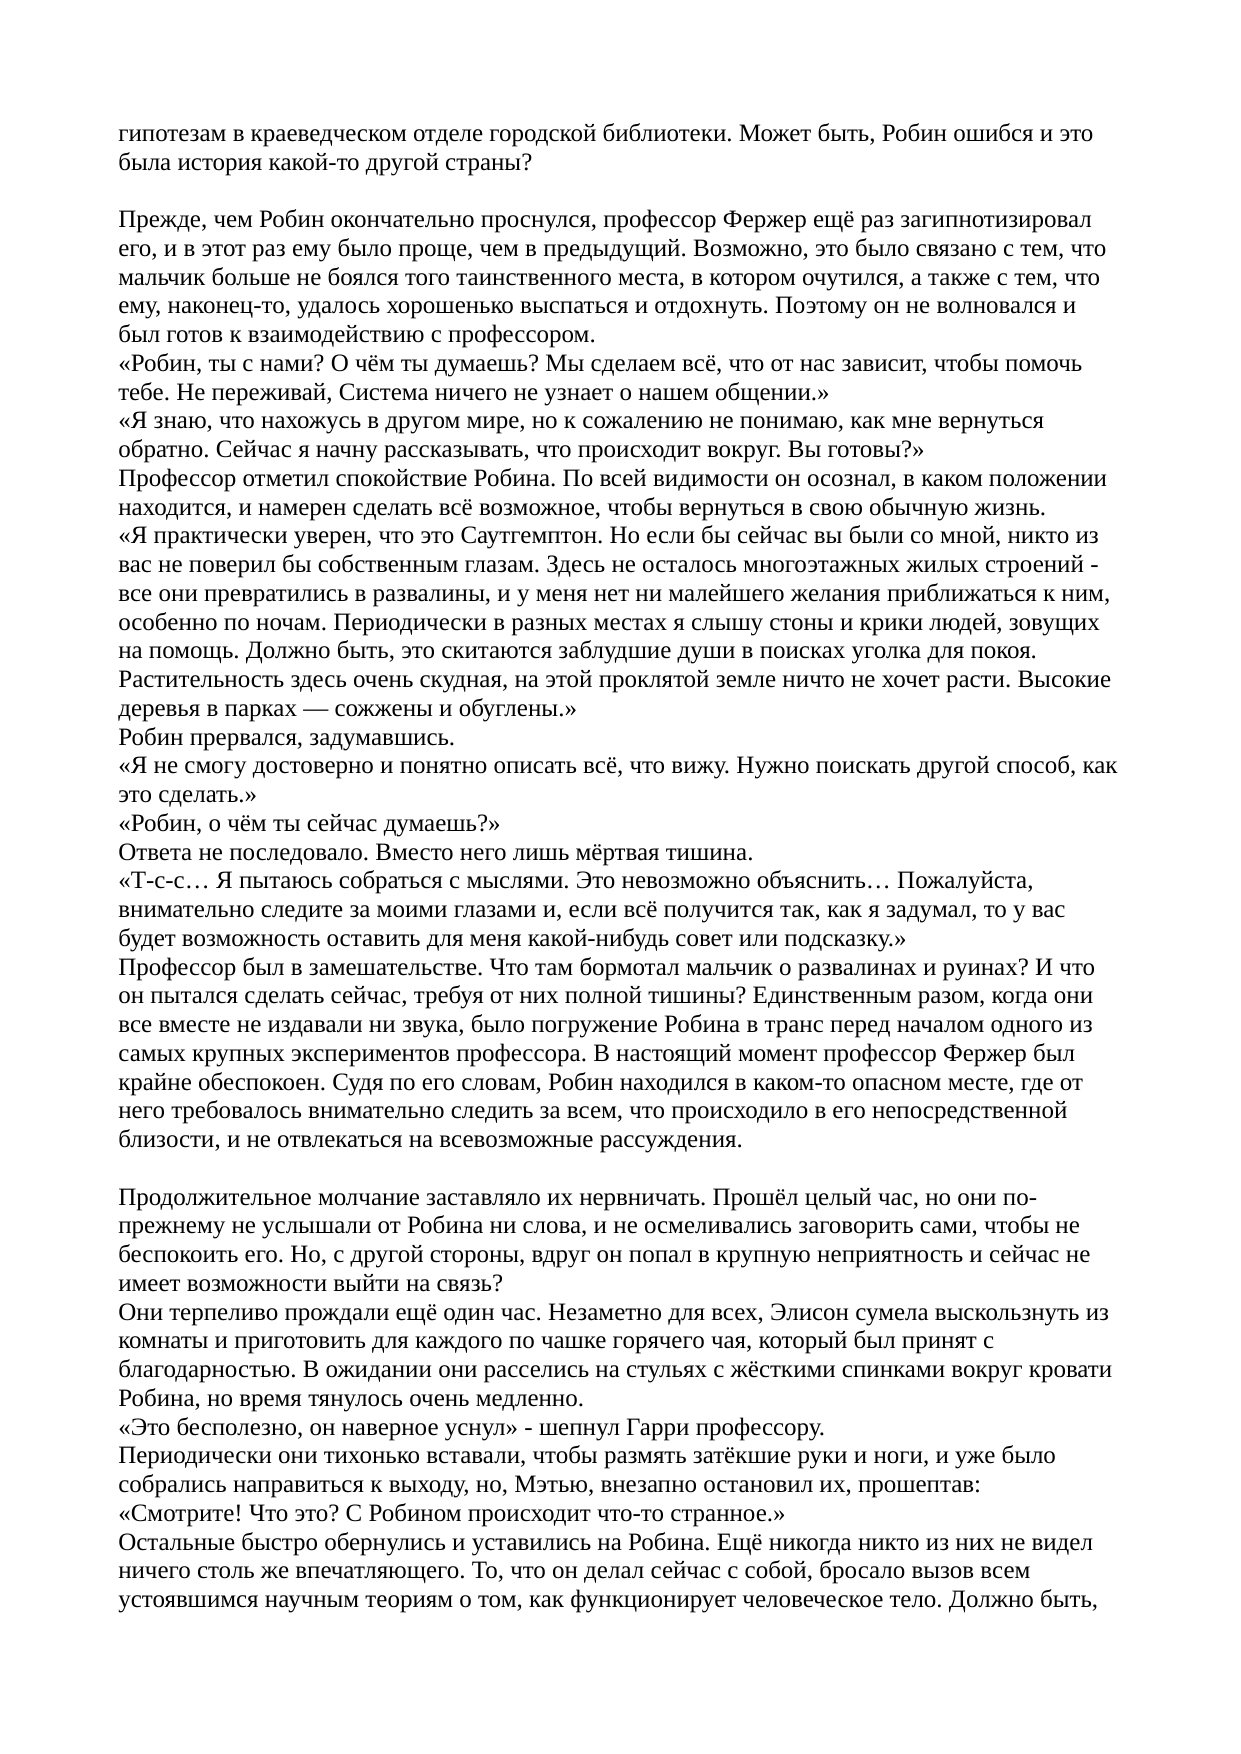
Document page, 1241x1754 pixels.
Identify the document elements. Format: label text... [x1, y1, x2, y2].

text Робин прервался, задумавшись. [118, 722, 1122, 751]
text «Смотрите! Что это? С Робином происходит что-то странное.» [118, 1498, 1122, 1527]
text Профессор отметил спокойствие Робина. По всей видимости он осознал, в каком положении находится, и намерен сделать всё возможное, чтобы вернуться в свою обычную жизнь. [118, 463, 1122, 521]
text Прежде, чем Робин окончательно проснулся, профессор Фержер ещё раз загипнотизировал его, и в этот раз ему было проще, чем в предыдущий. Возможно, это было связано с тем, что мальчик больше не боялся того таинственного места, в котором очутился, а также с тем, что ему, наконец-то, удалось хорошенько выспаться и отдохнуть. Поэтому он не волновался и был готов к взаимодействию с профессором. [118, 204, 1122, 348]
text «Т-с-с… Я пытаюсь собраться с мыслями. Это невозможно объяснить… Пожалуйста, внимательно следите за моими глазами и, если всё получится так, как я задумал, то у вас будет возможность оставить для меня какой-нибудь совет или подсказку.» [118, 866, 1122, 952]
text гипотезам в краеведческом отделе городской библиотеки. Может быть, Робин ошибся и это была история какой-то другой страны? [118, 118, 1122, 176]
text Они терпеливо прождали ещё один час. Незаметно для всех, Элисон сумела выскользнуть из комнаты и приготовить для каждого по чашке горячего чая, который был принят с благодарностью. В ожидании они расселись на стульях с жёсткими спинками вокруг кровати Робина, но время тянулось очень медленно. [118, 1297, 1122, 1412]
text «Робин, ты с нами? О чём ты думаешь? Мы сделаем всё, что от нас зависит, чтобы помочь тебе. Не переживай, Система ничего не узнает о нашем общении.» [118, 348, 1122, 406]
text Периодически они тихонько вставали, чтобы размять затёкшие руки и ноги, и уже было собрались направиться к выходу, но, Мэтью, внезапно остановил их, прошептав: [118, 1441, 1122, 1498]
text «Я знаю, что нахожусь в другом мире, но к сожалению не понимаю, как мне вернуться обратно. Сейчас я начну рассказывать, что происходит вокруг. Вы готовы?» [118, 406, 1122, 463]
text Остальные быстро обернулись и уставились на Робина. Ещё никогда никто из них не видел ничего столь же впечатляющего. То, что он делал сейчас с собой, бросало вызов всем устоявшимся научным теориям о том, как функционирует человеческое тело. Должно быть, [118, 1527, 1122, 1613]
text Ответа не последовало. Вместо него лишь мёртвая тишина. [118, 837, 1122, 866]
text «Я не смогу достоверно и понятно описать всё, что вижу. Нужно поискать другой способ, как это сделать.» [118, 751, 1122, 808]
text «Робин, о чём ты сейчас думаешь?» [118, 808, 1122, 837]
text Профессор был в замешательстве. Что там бормотал мальчик о развалинах и руинах? И что он пытался сделать сейчас, требуя от них полной тишины? Единственным разом, когда они все вместе не издавали ни звука, было погружение Робина в транс перед началом одного из самых крупных экспериментов профессора. В настоящий момент профессор Фержер был крайне обеспокоен. Судя по его словам, Робин находился в каком-то опасном месте, где от него требовалось внимательно следить за всем, что происходило в его непосредственной близости, и не отвлекаться на всевозможные рассуждения. [118, 952, 1122, 1153]
text Продолжительное молчание заставляло их нервничать. Прошёл целый час, но они по-прежнему не услышали от Робина ни слова, и не осмеливались заговорить сами, чтобы не беспокоить его. Но, с другой стороны, вдруг он попал в крупную неприятность и сейчас не имеет возможности выйти на связь? [118, 1182, 1122, 1297]
text «Это бесполезно, он наверное уснул» - шепнул Гарри профессору. [118, 1412, 1122, 1441]
text «Я практически уверен, что это Саутгемптон. Но если бы сейчас вы были со мной, никто из вас не поверил бы собственным глазам. Здесь не осталось многоэтажных жилых строений - все они превратились в развалины, и у меня нет ни малейшего желания приближаться к ним, особенно по ночам. Периодически в разных местах я слышу стоны и крики людей, зовущих на помощь. Должно быть, это скитаются заблудшие души в поисках уголка для покоя. Растительность здесь очень скудная, на этой проклятой земле ничто не хочет расти. Высокие деревья в парках — сожжены и обуглены.» [118, 521, 1122, 722]
